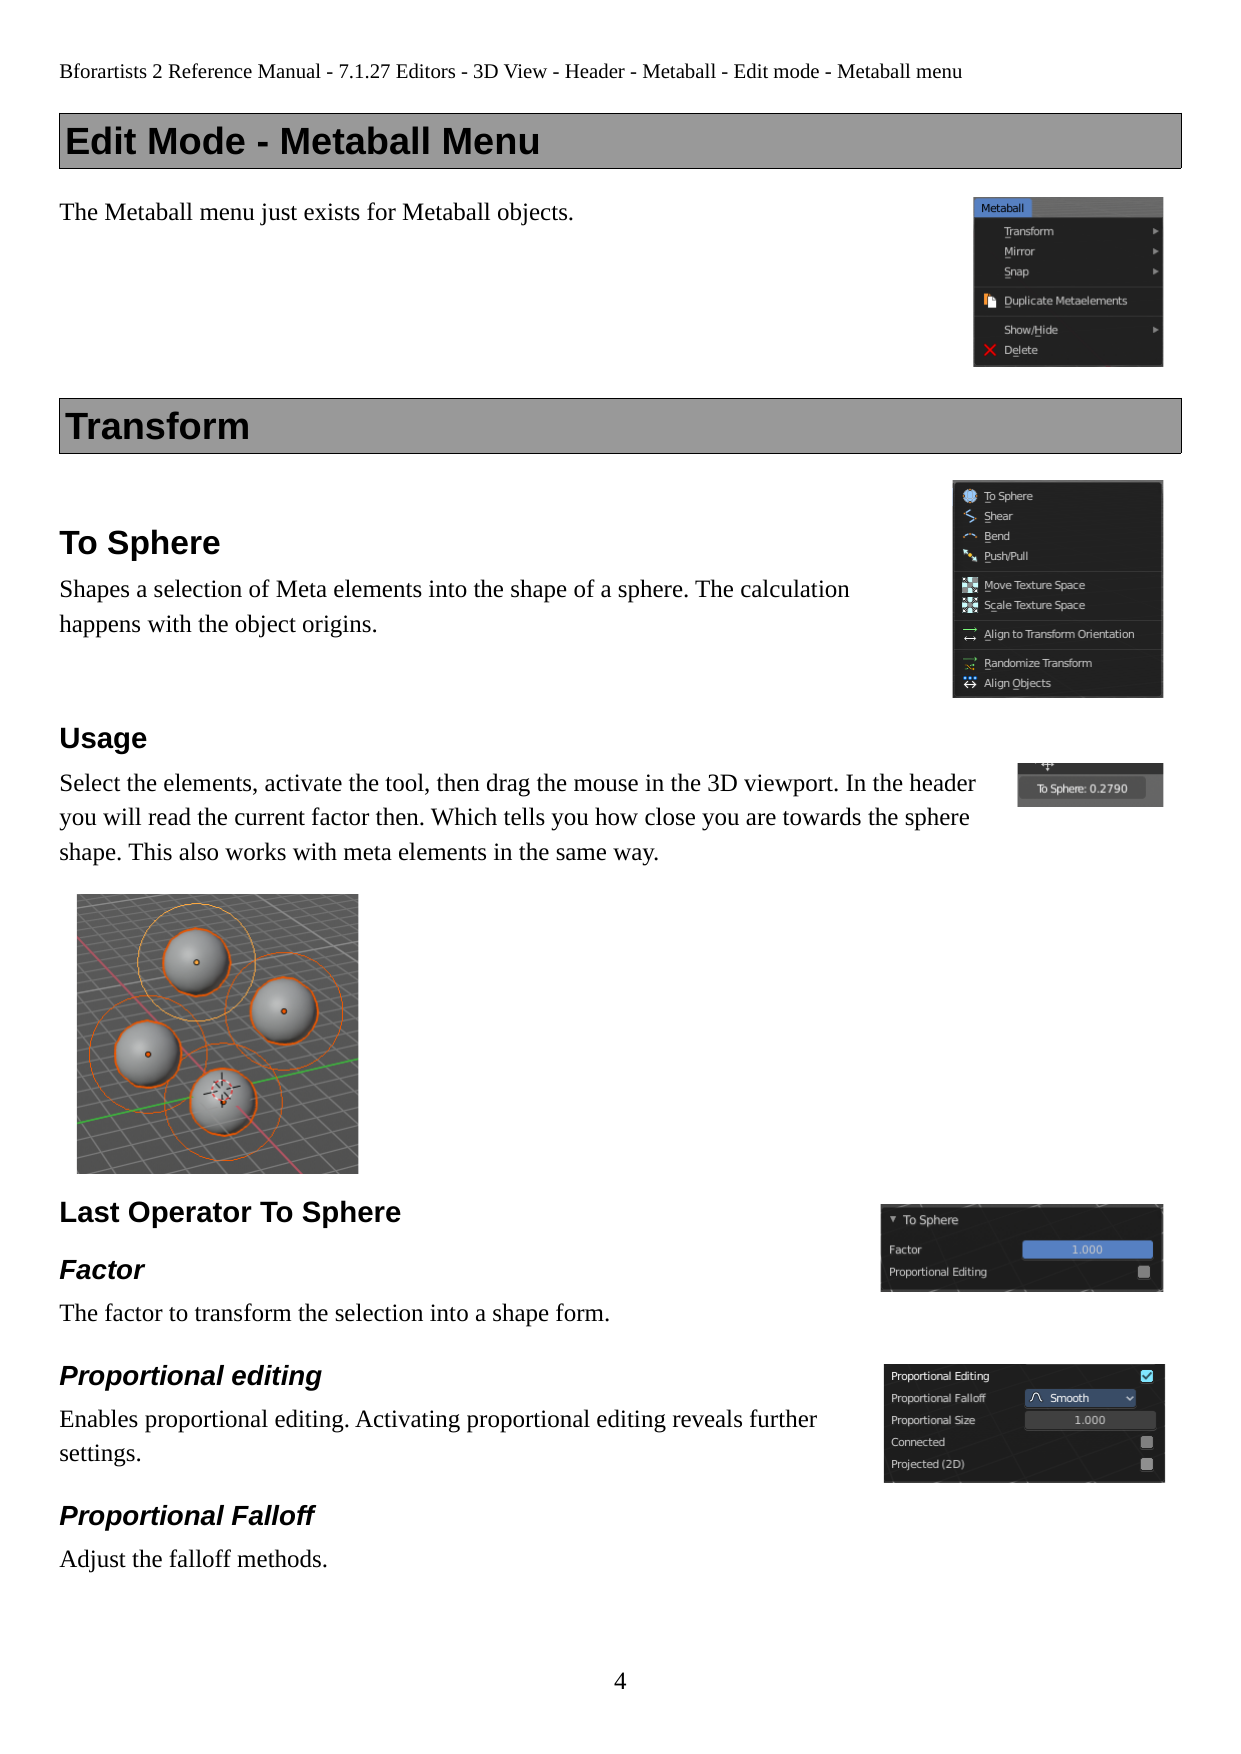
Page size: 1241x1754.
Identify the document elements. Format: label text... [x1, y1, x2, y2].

subtitle Proportional editing [59, 1359, 1181, 1391]
subtitle Proportional Falloff [59, 1500, 1181, 1532]
subtitle Usage [59, 721, 1181, 755]
subtitle To Sphere [59, 523, 952, 562]
picture [76, 894, 359, 1174]
text Enables proportional editing. Activating proportional editing reveals further settings. [59, 1404, 883, 1467]
table_header Edit Mode - Metaball Menu [60, 114, 1181, 168]
picture [880, 1204, 1164, 1292]
table_header Transform [60, 399, 1181, 453]
subtitle Last Operator To Sphere [59, 1195, 1181, 1228]
text Adjust the falloff methods. [59, 1544, 1181, 1573]
subtitle [1164, 523, 1181, 562]
picture [1017, 763, 1164, 807]
picture [973, 197, 1164, 367]
picture [952, 480, 1164, 698]
subtitle [1164, 1253, 1181, 1285]
picture [883, 1364, 1166, 1483]
text Shapes a selection of Meta elements into the shape of a sphere. The calculation happens with the object origins. [59, 574, 952, 637]
text The Metaball menu just exists for Metaball objects. [59, 197, 973, 225]
text Select the elements, activate the tool, then drag the mouse in the 3D viewport. In the header you will read the current factor then. Which tells you how close you are towards the sphere shape. This also works with meta elements in the same way. [59, 768, 1181, 865]
subtitle Factor [59, 1253, 880, 1285]
text The factor to transform the selection into a shape form. [59, 1298, 1181, 1327]
